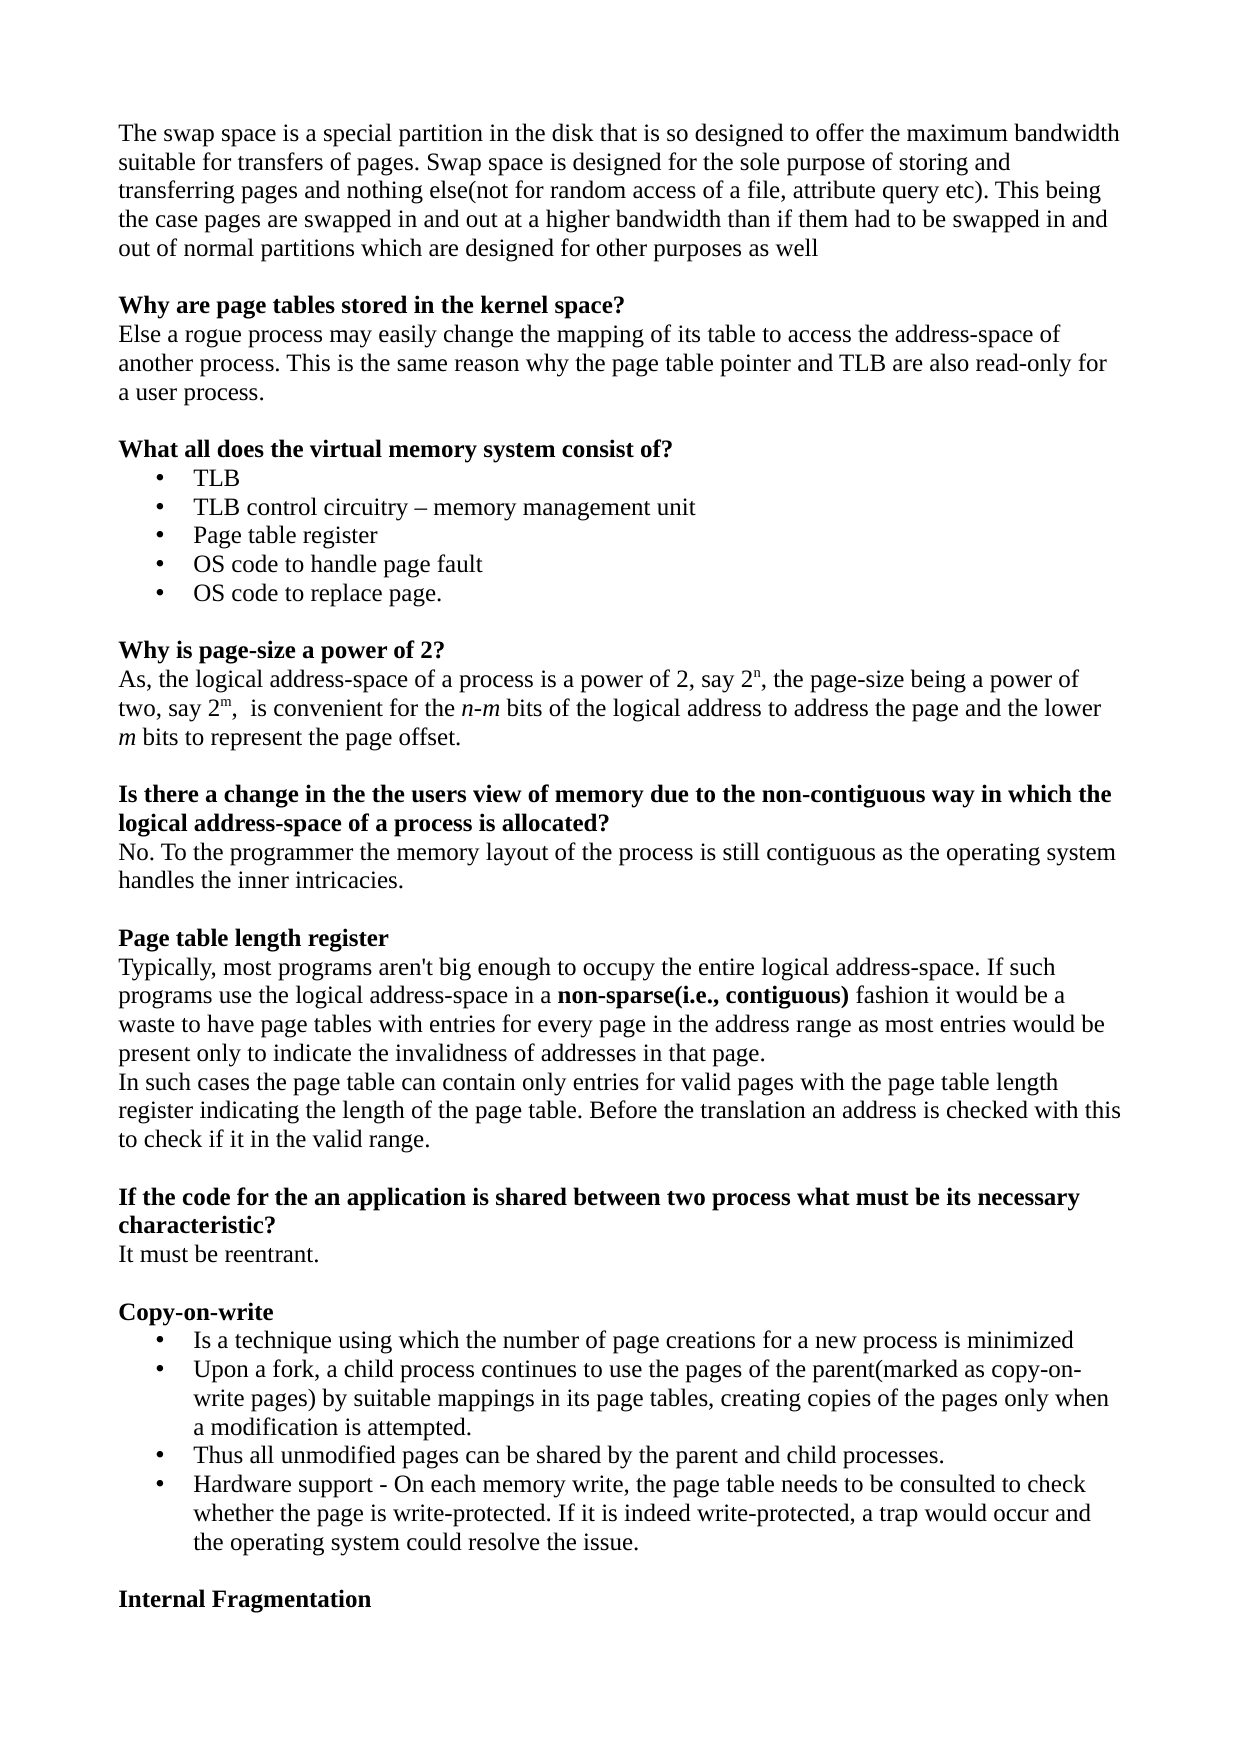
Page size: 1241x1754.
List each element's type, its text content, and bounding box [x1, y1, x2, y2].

text Internal Fragmentation [118, 1584, 1122, 1613]
list TLB control circuitry – memory management unit [156, 492, 1122, 521]
text Else a rogue process may easily change the mapping of its table to access the address-space of another process. This is the same reason why the page table pointer and TLB are also read-only for a user process. [118, 319, 1122, 406]
text No. To the programmer the memory layout of the process is still contiguous as the operating system handles the inner intricacies. [118, 837, 1122, 894]
text Typically, most programs aren't big enough to occupy the entire logical address-space. If such programs use the logical address-space in a non-sparse(i.e., contiguous) fashion it would be a waste to have page tables with entries for every page in the address range as most entries would be present only to indicate the invalidness of addresses in that page. [118, 952, 1122, 1067]
text What all does the virtual memory system consist of? [118, 434, 1122, 463]
text Why are page tables stored in the kernel space? [118, 291, 1122, 319]
list Thus all unmodified pages can be shared by the parent and child processes. [156, 1441, 1122, 1469]
text In such cases the page table can contain only entries for valid pages with the page table length register indicating the length of the page table. Before the translation an address is checked with this to check if it in the valid range. [118, 1067, 1122, 1153]
text It must be reentrant. [118, 1239, 1122, 1268]
list Page table register [156, 521, 1122, 549]
text The swap space is a special partition in the disk that is so designed to offer the maximum bandwidth suitable for transfers of pages. Swap space is designed for the sole purpose of storing and transferring pages and nothing else(not for random access of a file, attribute query etc). This being the case pages are swapped in and out at a higher bandwidth than if them had to be swapped in and out of normal partitions which are designed for other purposes as well [118, 118, 1122, 262]
text Page table length register [118, 923, 1122, 952]
list Is a technique using which the number of page creations for a new process is minimized [156, 1326, 1122, 1354]
list OS code to replace page. [156, 578, 1122, 607]
text If the code for the an application is shared between two process what must be its necessary characteristic? [118, 1182, 1122, 1239]
list TLB [156, 463, 1122, 492]
list OS code to handle page fault [156, 549, 1122, 578]
text Is there a change in the the users view of memory due to the non-contiguous way in which the logical address-space of a process is allocated? [118, 779, 1122, 837]
text Copy-on-write [118, 1297, 1122, 1326]
text As, the logical address-space of a process is a power of 2, say 2n, the page-size being a power of two, say 2m, is convenient for the n-m bits of the logical address to address the page and the lower m bits to represent the page offset. [118, 664, 1122, 751]
text Why is page-size a power of 2? [118, 636, 1122, 664]
list Upon a fork, a child process continues to use the pages of the parent(marked as copy-on-write pages) by suitable mappings in its page tables, creating copies of the pages only when a modification is attempted. [156, 1354, 1122, 1441]
list Hardware support - On each memory write, the page table needs to be consulted to check whether the page is write-protected. If it is indeed write-protected, a trap would occur and the operating system could resolve the issue. [156, 1469, 1122, 1556]
